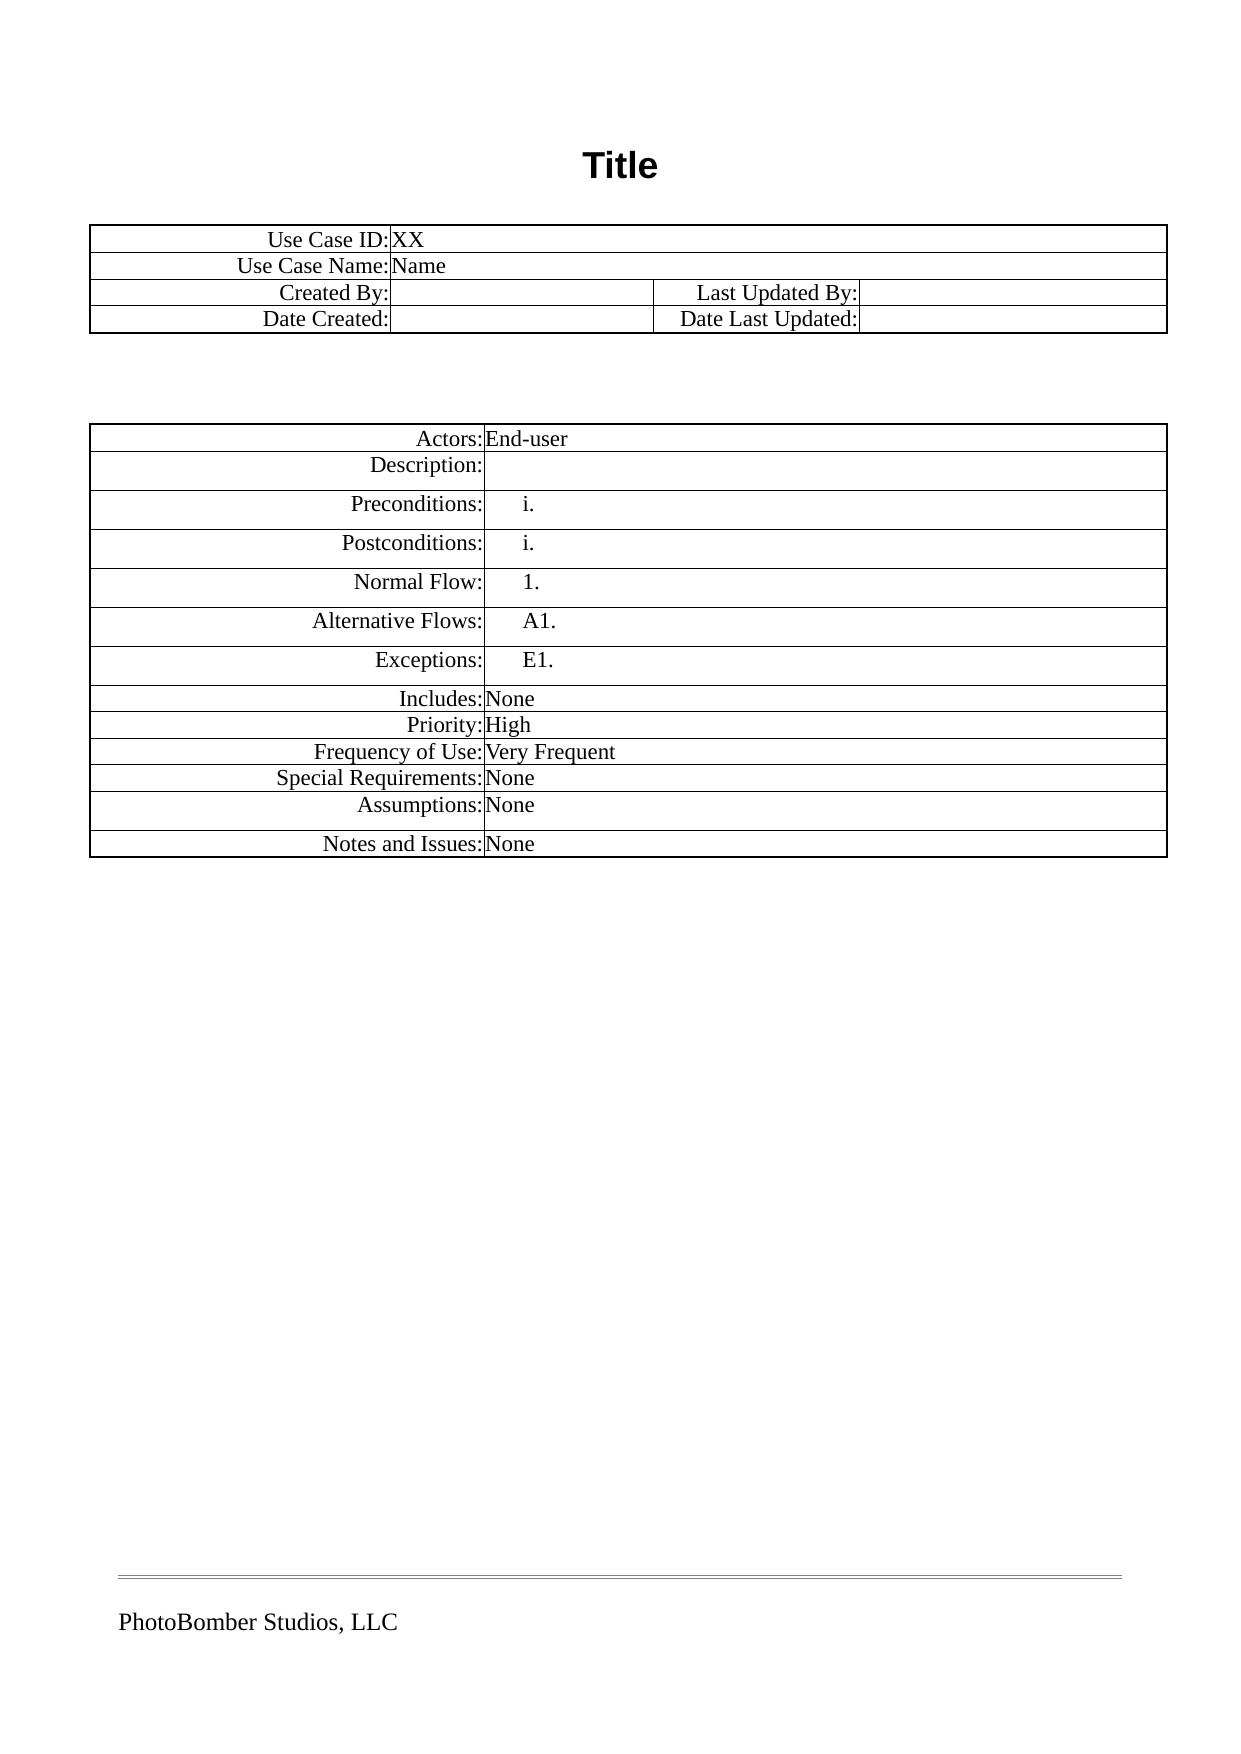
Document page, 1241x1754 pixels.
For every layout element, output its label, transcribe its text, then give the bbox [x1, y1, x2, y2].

table_cell None [485, 686, 1166, 711]
table_header Actors: [91, 425, 484, 451]
table_cell Very Frequent [485, 739, 1166, 764]
table_cell Created By: [91, 280, 390, 305]
table_cell Notes and Issues: [91, 831, 484, 856]
table_cell Alternative Flows: [91, 608, 484, 646]
table_cell Priority: [91, 712, 484, 738]
table_header XX [391, 226, 1166, 252]
table_cell [391, 280, 653, 305]
table_cell [485, 452, 1166, 490]
table_cell [485, 647, 1166, 685]
table_cell [485, 491, 1166, 529]
table_cell Name [391, 253, 1166, 279]
table_cell High [485, 712, 1166, 738]
table_cell Description: [91, 452, 484, 490]
table_header End-user [485, 425, 1166, 451]
table_cell Use Case Name: [91, 253, 390, 279]
table_cell Normal Flow: [91, 569, 484, 607]
table_cell Last Updated By: [654, 280, 859, 305]
table_cell [860, 306, 1166, 332]
table_cell Assumptions: [91, 792, 484, 829]
table_cell [485, 530, 1166, 568]
table_cell Includes: [91, 686, 484, 711]
table_cell [391, 306, 653, 332]
table_cell Exceptions: [91, 647, 484, 685]
table_cell [485, 569, 1166, 607]
table_header Use Case ID: [91, 226, 390, 252]
table_cell None [485, 792, 1166, 829]
table_cell [485, 608, 1166, 646]
table_cell Date Last Updated: [654, 306, 859, 332]
table_cell [860, 280, 1166, 305]
title Title [118, 143, 1122, 186]
table_cell Special Requirements: [91, 765, 484, 791]
table_cell Postconditions: [91, 530, 484, 568]
table_cell Frequency of Use: [91, 739, 484, 764]
table_cell None [485, 831, 1166, 856]
table_cell Date Created: [91, 306, 390, 332]
table_cell Preconditions: [91, 491, 484, 529]
table_cell None [485, 765, 1166, 791]
